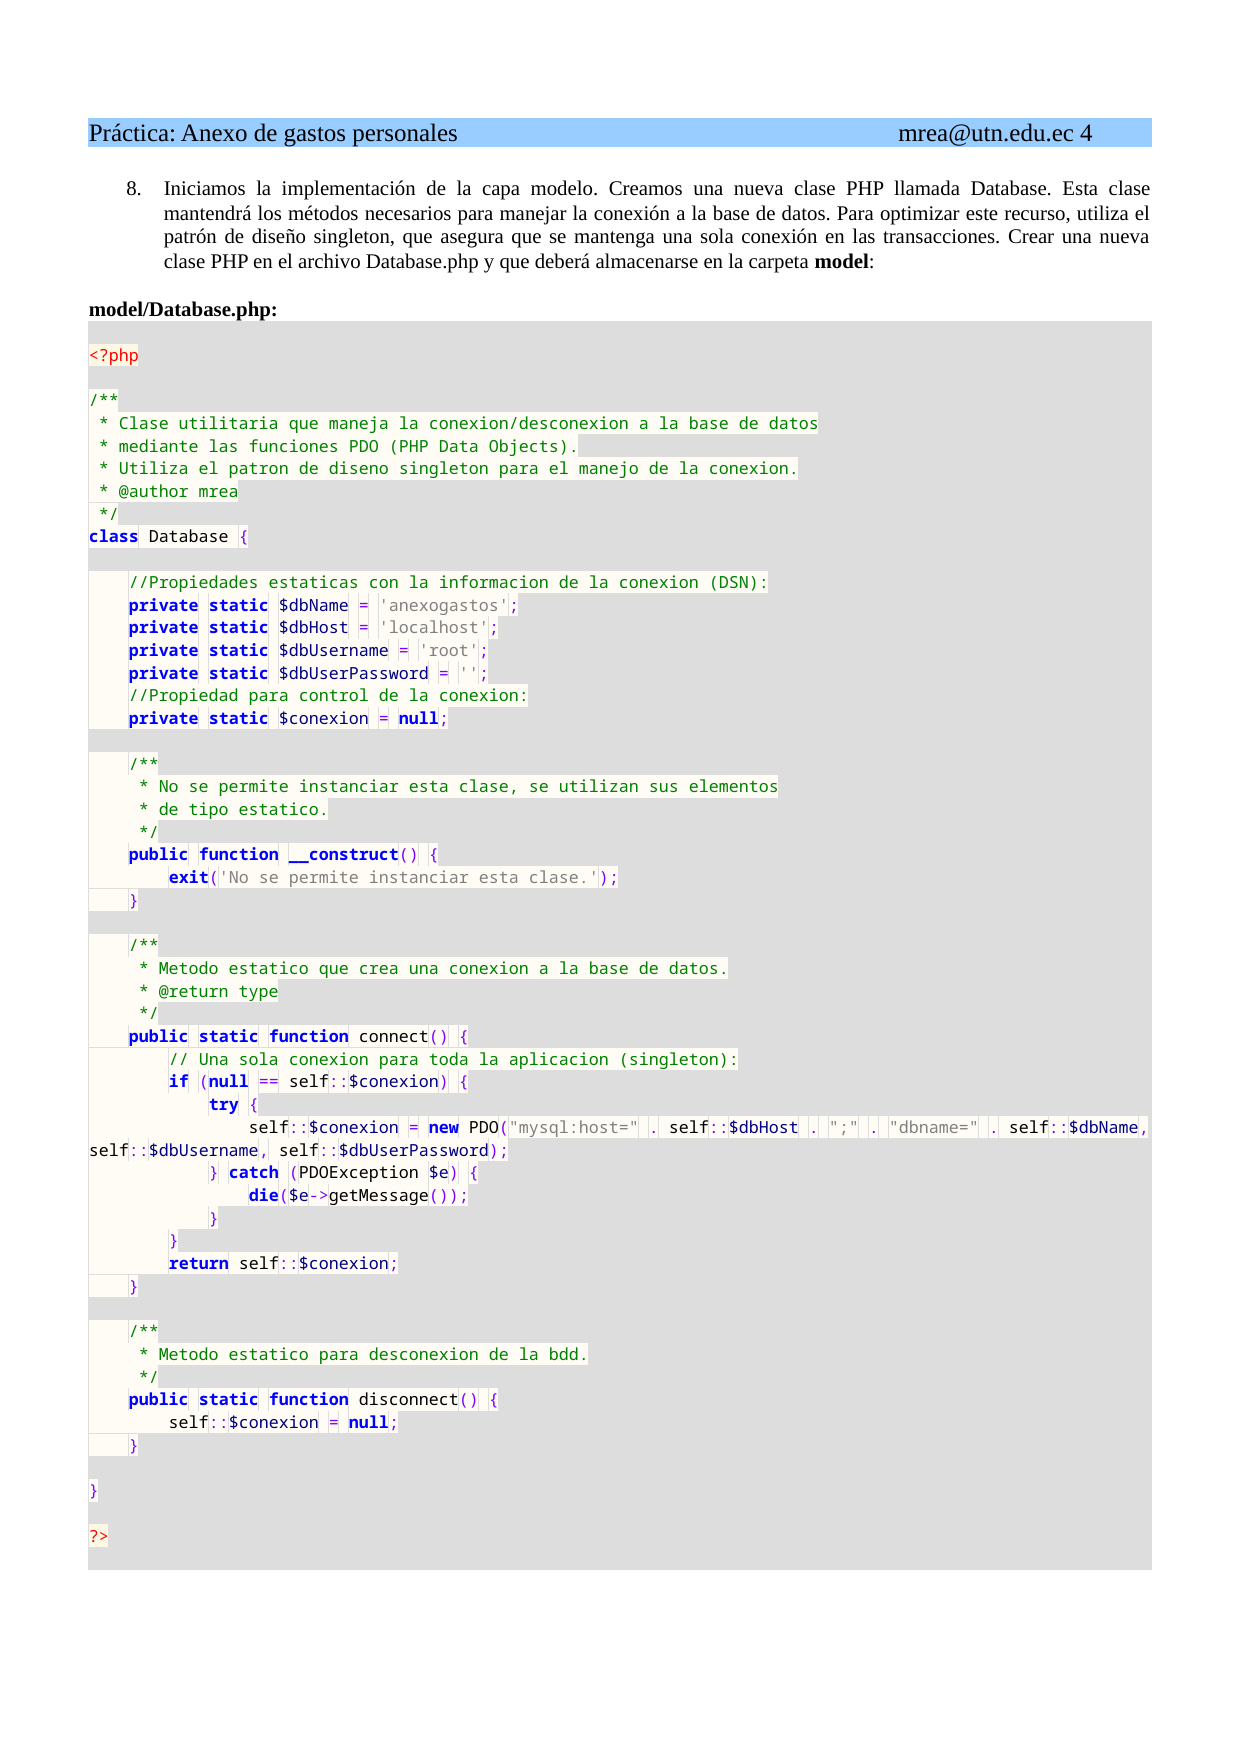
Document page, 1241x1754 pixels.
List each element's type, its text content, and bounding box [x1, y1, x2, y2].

text private static $dbUserPassword = ''; [88, 661, 1152, 684]
text } [88, 1229, 1152, 1252]
text return self::$conexion; [88, 1252, 1152, 1274]
text } [88, 888, 1152, 911]
text */ [88, 1365, 1152, 1388]
text self::$conexion = new PDO("mysql:host=" . self::$dbHost . ";" . "dbname=" . self::$dbName, self::$dbUsername, self::$dbUserPassword); [88, 1116, 1152, 1161]
text //Propiedades estaticas con la informacion de la conexion (DSN): [88, 571, 1152, 593]
text } [88, 1274, 1152, 1297]
text private static $dbHost = 'localhost'; [88, 616, 1152, 639]
text die($e->getMessage()); [88, 1184, 1152, 1206]
text public static function disconnect() { [88, 1388, 1152, 1411]
text */ [88, 502, 1152, 525]
text * mediante las funciones PDO (PHP Data Objects). [88, 434, 1152, 457]
text * Metodo estatico para desconexion de la bdd. [88, 1343, 1152, 1365]
text if (null == self::$conexion) { [88, 1070, 1152, 1093]
text } [88, 1206, 1152, 1229]
text */ [88, 820, 1152, 843]
text * No se permite instanciar esta clase, se utilizan sus elementos [88, 775, 1152, 798]
text * Clase utilitaria que maneja la conexion/desconexion a la base de datos [88, 412, 1152, 434]
text * Metodo estatico que crea una conexion a la base de datos. [88, 957, 1152, 979]
text <?php [88, 343, 1152, 366]
text /** [88, 1320, 1152, 1343]
text model/Database.php: [88, 297, 1152, 321]
text try { [88, 1093, 1152, 1116]
text private static $dbUsername = 'root'; [88, 639, 1152, 661]
text exit('No se permite instanciar esta clase.'); [88, 866, 1152, 888]
text self::$conexion = null; [88, 1411, 1152, 1433]
text ?> [88, 1524, 1152, 1547]
text /** [88, 389, 1152, 412]
text * de tipo estatico. [88, 798, 1152, 820]
text public static function connect() { [88, 1025, 1152, 1047]
text */ [88, 1002, 1152, 1025]
text } catch (PDOException $e) { [88, 1161, 1152, 1184]
text /** [88, 934, 1152, 957]
text * @return type [88, 979, 1152, 1002]
list Iniciamos la implementación de la capa modelo. Creamos una nueva clase PHP llamada Database. Esta clase mantendrá los métodos necesarios para manejar la conexión a la base de datos. Para optimizar este recurso, utiliza el patrón de diseño singleton, que asegura que se mantenga una sola conexión en las transacciones. Crear una nueva clase PHP en el archivo Database.php y que deberá almacenarse en la carpeta model: [126, 176, 1152, 273]
text /** [88, 752, 1152, 775]
text //Propiedad para control de la conexion: [88, 684, 1152, 707]
text } [88, 1479, 1152, 1502]
text * Utiliza el patron de diseno singleton para el manejo de la conexion. [88, 457, 1152, 480]
text // Una sola conexion para toda la aplicacion (singleton): [88, 1047, 1152, 1070]
text } [88, 1433, 1152, 1456]
text class Database { [88, 525, 1152, 548]
text private static $conexion = null; [88, 707, 1152, 729]
text private static $dbName = 'anexogastos'; [88, 593, 1152, 616]
text public function __construct() { [88, 843, 1152, 866]
text * @author mrea [88, 480, 1152, 502]
